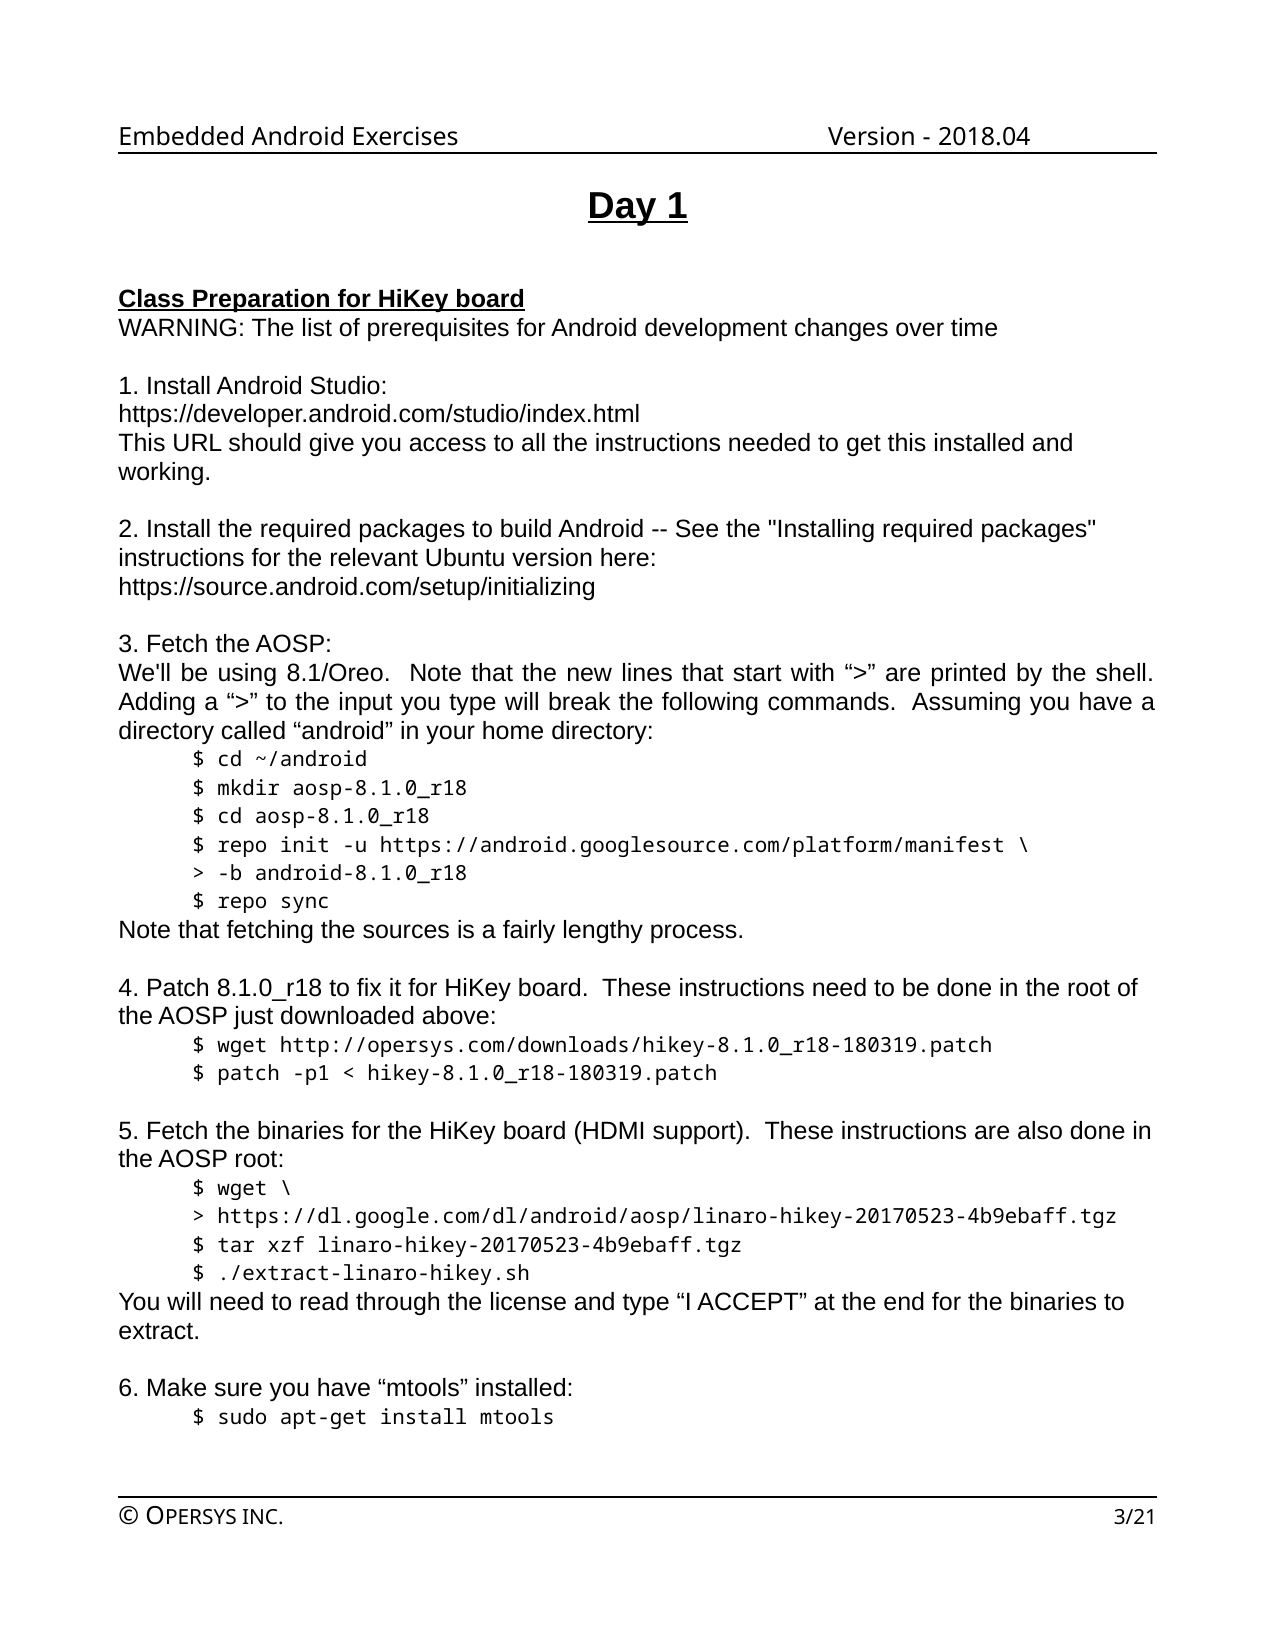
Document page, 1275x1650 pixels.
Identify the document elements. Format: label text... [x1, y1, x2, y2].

text WARNING: The list of prerequisites for Android development changes over time [118, 313, 1157, 342]
text $ wget http://opersys.com/downloads/hikey-8.1.0_r18-180319.patch [192, 1030, 1157, 1058]
text 3. Fetch the AOSP: [118, 629, 1157, 658]
text $ mkdir aosp-8.1.0_r18 [192, 773, 1157, 801]
text https://developer.android.com/studio/index.html [118, 399, 1157, 428]
text We'll be using 8.1/Oreo. Note that the new lines that start with “>” are printed by the shell. Adding a “>” to the input you type will break the following commands. Assuming you have a directory called “android” in your home directory: [118, 658, 1157, 744]
text 1. Install Android Studio: [118, 371, 1157, 399]
text 2. Install the required packages to build Android -- See the "Installing required packages" instructions for the relevant Ubuntu version here: [118, 514, 1157, 572]
text 4. Patch 8.1.0_r18 to fix it for HiKey board. These instructions need to be done in the root of the AOSP just downloaded above: [118, 972, 1157, 1030]
text $ sudo apt-get install mtools [192, 1402, 1157, 1430]
text You will need to read through the license and type “I ACCEPT” at the end for the binaries to extract. [118, 1287, 1157, 1344]
text Class Preparation for HiKey board [118, 284, 1157, 313]
text 6. Make sure you have “mtools” installed: [118, 1373, 1157, 1402]
text $ cd aosp-8.1.0_r18 [192, 801, 1157, 830]
text $ ./extract-linaro-hikey.sh [192, 1258, 1157, 1287]
text > -b android-8.1.0_r18 [192, 858, 1157, 887]
text 5. Fetch the binaries for the HiKey board (HDMI support). These instructions are also done in the AOSP root: [118, 1116, 1157, 1173]
text $ patch -p1 < hikey-8.1.0_r18-180319.patch [192, 1058, 1157, 1087]
text $ repo sync [192, 887, 1157, 915]
text Note that fetching the sources is a fairly lengthy process. [118, 915, 1157, 944]
text $ repo init -u https://android.googlesource.com/platform/manifest \ [192, 830, 1157, 858]
text https://source.android.com/setup/initializing [118, 572, 1157, 601]
text Day 1 [118, 184, 1157, 227]
text $ cd ~/android [192, 744, 1157, 773]
text $ tar xzf linaro-hikey-20170523-4b9ebaff.tgz [192, 1230, 1157, 1258]
text > https://dl.google.com/dl/android/aosp/linaro-hikey-20170523-4b9ebaff.tgz [192, 1202, 1157, 1230]
text This URL should give you access to all the instructions needed to get this installed and working. [118, 428, 1157, 486]
text $ wget \ [192, 1173, 1157, 1202]
